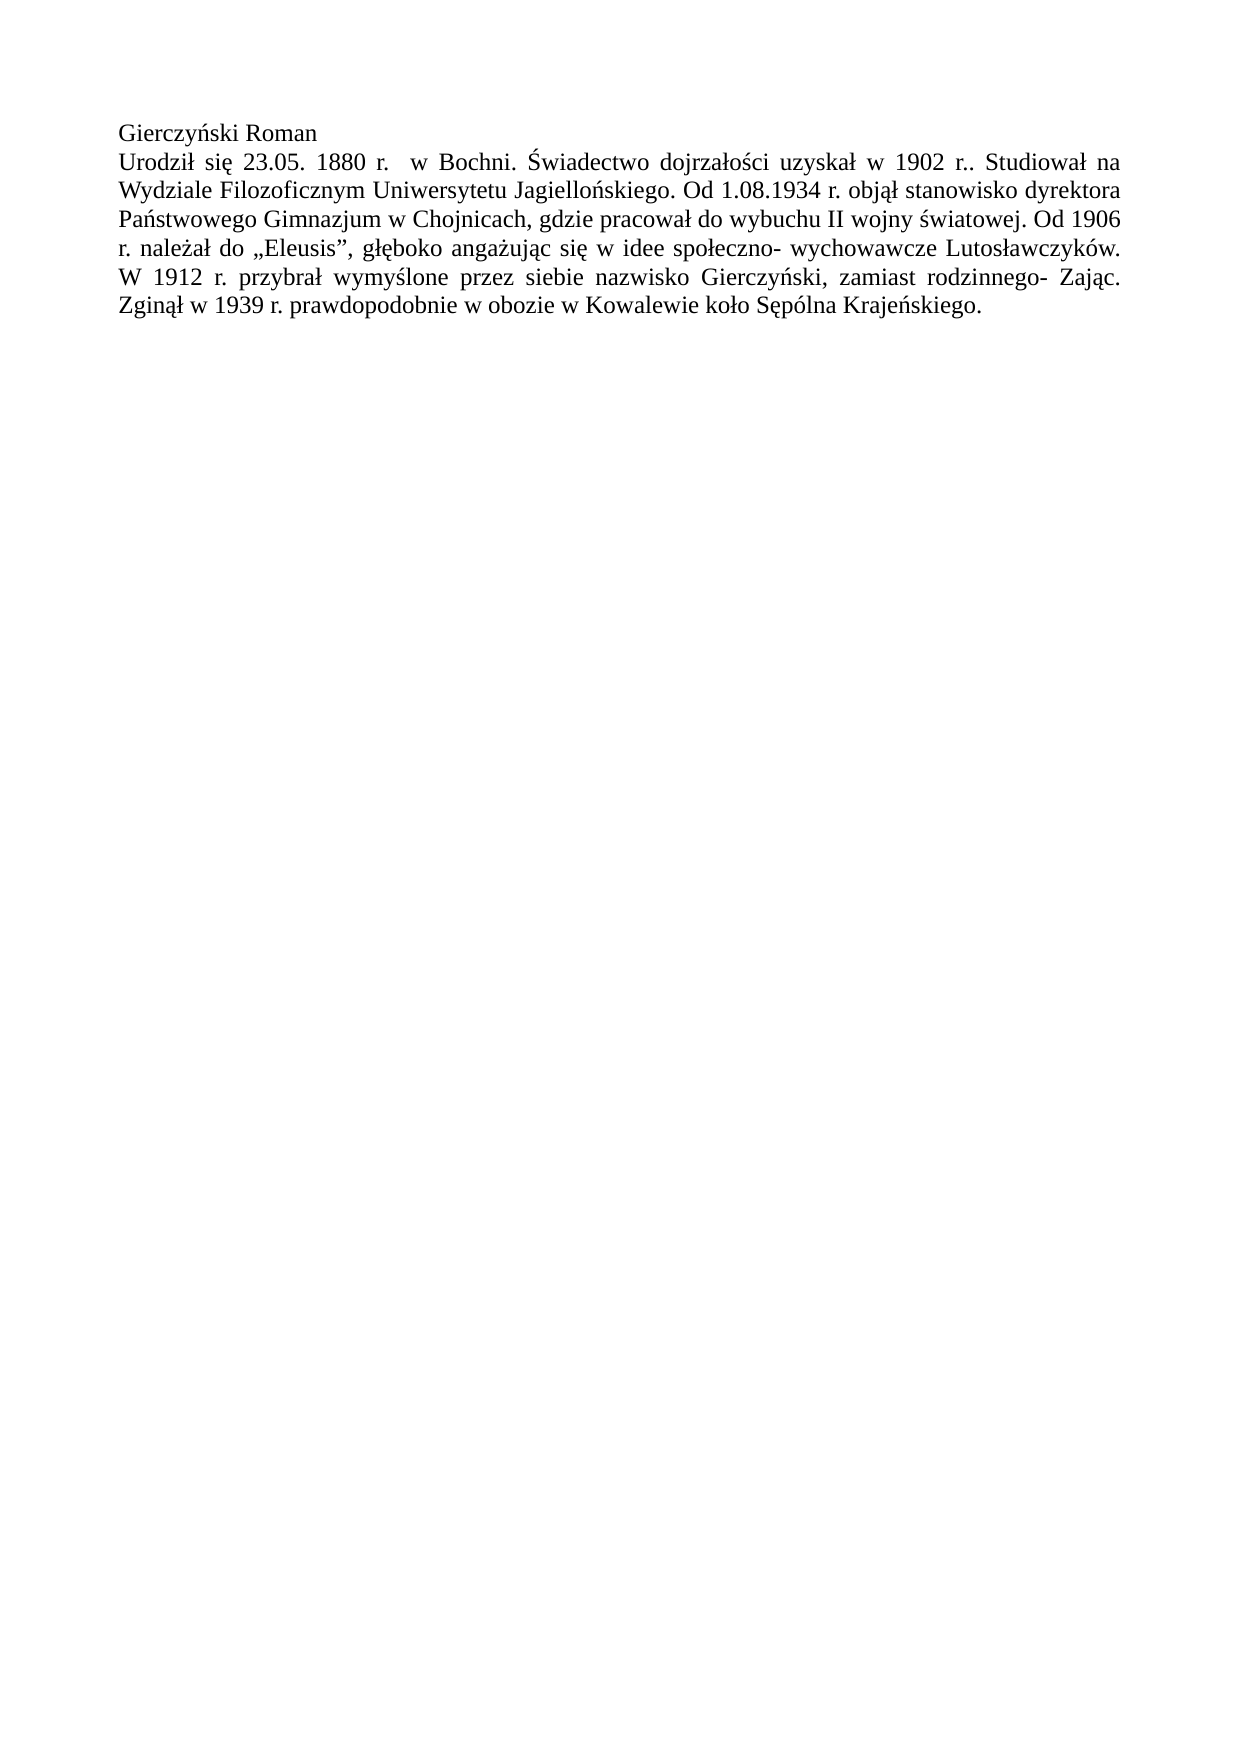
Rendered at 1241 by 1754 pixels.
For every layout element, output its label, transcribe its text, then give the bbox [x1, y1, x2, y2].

text Urodził się 23.05. 1880 r. w Bochni. Świadectwo dojrzałości uzyskał w 1902 r.. Studiował na Wydziale Filozoficznym Uniwersytetu Jagiellońskiego. Od 1.08.1934 r. objął stanowisko dyrektora Państwowego Gimnazjum w Chojnicach, gdzie pracował do wybuchu II wojny światowej. Od 1906 r. należał do „Eleusis”, głęboko angażując się w idee społeczno- wychowawcze Lutosławczyków. W 1912 r. przybrał wymyślone przez siebie nazwisko Gierczyński, zamiast rodzinnego- Zając. Zginął w 1939 r. prawdopodobnie w obozie w Kowalewie koło Sępólna Krajeńskiego. [118, 147, 1122, 319]
text Gierczyński Roman [118, 118, 1122, 147]
